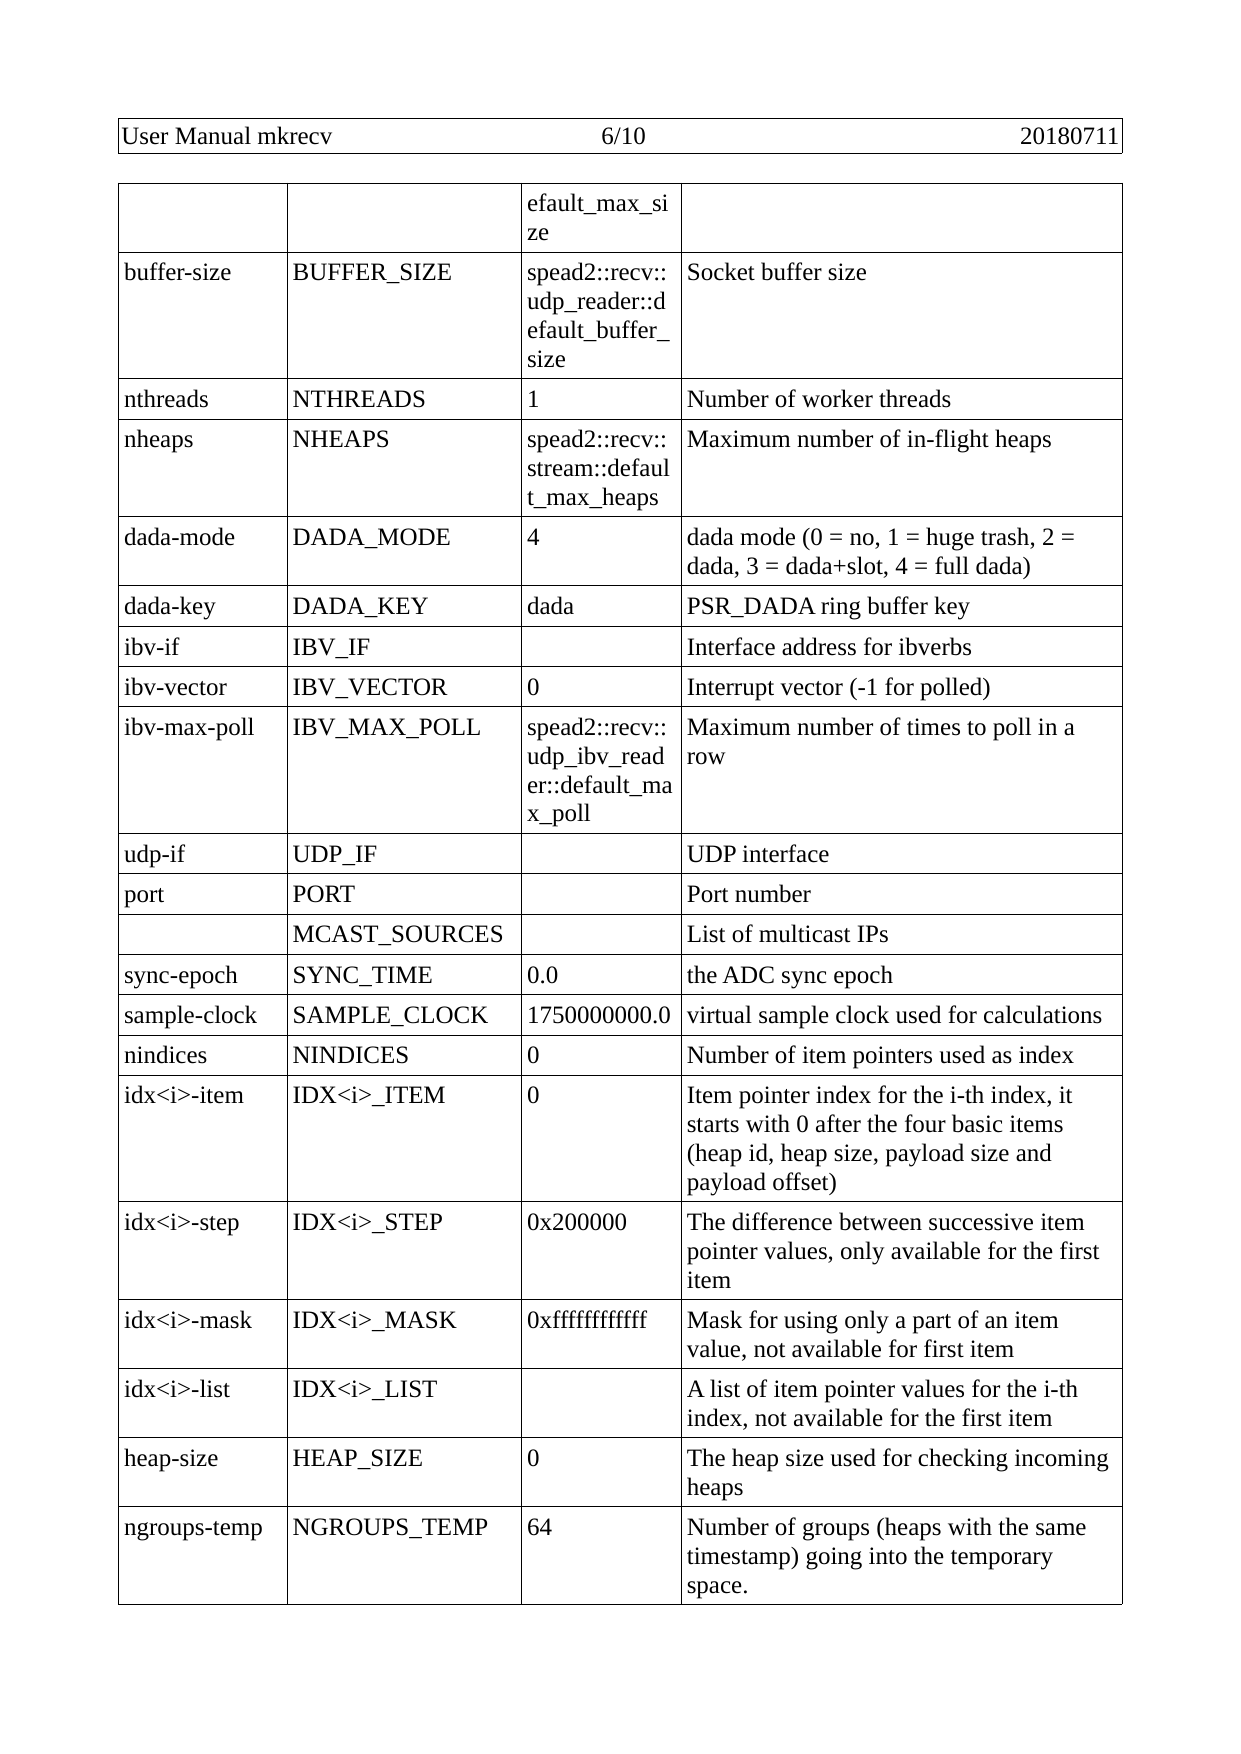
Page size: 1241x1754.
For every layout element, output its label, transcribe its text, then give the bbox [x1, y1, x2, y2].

table_cell PSR_DADA ring buffer key [682, 586, 1122, 626]
table_cell IDX<i>_ITEM [288, 1076, 521, 1201]
table_cell Maximum number of times to poll in a row [682, 707, 1122, 833]
table_cell PORT [288, 874, 521, 913]
table_cell IDX<i>_STEP [288, 1202, 521, 1299]
table_cell Item pointer index for the i-th index, it starts with 0 after the four basic items (heap id, heap size, payload size and payload offset) [682, 1076, 1122, 1201]
table_cell [522, 874, 681, 913]
table_cell Socket buffer size [682, 253, 1122, 378]
table_cell DADA_KEY [288, 586, 521, 626]
table_cell 0xffffffffffff [522, 1300, 681, 1368]
table_cell 0 [522, 1036, 681, 1075]
table_cell nheaps [119, 420, 287, 516]
table_cell [522, 627, 681, 666]
table_cell IDX<i>_LIST [288, 1369, 521, 1437]
table_cell IBV_MAX_POLL [288, 707, 521, 833]
table_cell dada [522, 586, 681, 626]
table_cell the ADC sync epoch [682, 955, 1122, 994]
table_cell ngroups-temp [119, 1507, 287, 1604]
table_cell idx<i>-item [119, 1076, 287, 1201]
table_cell [682, 184, 1122, 252]
table_cell IBV_VECTOR [288, 667, 521, 706]
table_cell [522, 834, 681, 873]
table_cell nindices [119, 1036, 287, 1075]
table_cell [288, 184, 521, 252]
table_cell udp-if [119, 834, 287, 873]
table_cell 1 [522, 379, 681, 418]
table_cell [119, 915, 287, 954]
table_cell spead2::recv::udp_ibv_reader::default_max_poll [522, 707, 681, 833]
table_cell Number of worker threads [682, 379, 1122, 418]
table_cell port [119, 874, 287, 913]
table_cell SYNC_TIME [288, 955, 521, 994]
table_cell virtual sample clock used for calculations [682, 995, 1122, 1034]
table_cell Port number [682, 874, 1122, 913]
table_cell A list of item pointer values for the i-th index, not available for the first item [682, 1369, 1122, 1437]
table_cell Number of item pointers used as index [682, 1036, 1122, 1075]
table_cell dada-key [119, 586, 287, 626]
table_cell 1750000000.0 [522, 995, 681, 1034]
table_cell IBV_IF [288, 627, 521, 666]
table_cell idx<i>-list [119, 1369, 287, 1437]
table_cell SAMPLE_CLOCK [288, 995, 521, 1034]
table_cell MCAST_SOURCES [288, 915, 521, 954]
table_cell IDX<i>_MASK [288, 1300, 521, 1368]
table_cell [522, 915, 681, 954]
table_cell ibv-if [119, 627, 287, 666]
table_cell heap-size [119, 1438, 287, 1506]
table_cell ibv-vector [119, 667, 287, 706]
table_cell spead2::recv::udp_reader::default_buffer_size [522, 253, 681, 378]
table_cell UDP_IF [288, 834, 521, 873]
table_cell UDP interface [682, 834, 1122, 873]
table_cell dada-mode [119, 517, 287, 585]
table_cell NTHREADS [288, 379, 521, 418]
table_cell sync-epoch [119, 955, 287, 994]
table_cell BUFFER_SIZE [288, 253, 521, 378]
table_cell List of multicast IPs [682, 915, 1122, 954]
table_cell HEAP_SIZE [288, 1438, 521, 1506]
table_cell sample-clock [119, 995, 287, 1034]
table_cell dada mode (0 = no, 1 = huge trash, 2 = dada, 3 = dada+slot, 4 = full dada) [682, 517, 1122, 585]
table_cell 0 [522, 667, 681, 706]
table_cell NHEAPS [288, 420, 521, 516]
table_cell 0 [522, 1438, 681, 1506]
table_cell The difference between successive item pointer values, only available for the first item [682, 1202, 1122, 1299]
table_cell [119, 184, 287, 252]
table_cell Mask for using only a part of an item value, not available for first item [682, 1300, 1122, 1368]
table_cell Maximum number of in-flight heaps [682, 420, 1122, 516]
table_cell NGROUPS_TEMP [288, 1507, 521, 1604]
table_cell NINDICES [288, 1036, 521, 1075]
table_cell nthreads [119, 379, 287, 418]
table_cell Number of groups (heaps with the same timestamp) going into the temporary space. [682, 1507, 1122, 1604]
table_cell Interface address for ibverbs [682, 627, 1122, 666]
table_cell 0 [522, 1076, 681, 1201]
table_cell 0x200000 [522, 1202, 681, 1299]
table_cell ibv-max-poll [119, 707, 287, 833]
table_cell The heap size used for checking incoming heaps [682, 1438, 1122, 1506]
table_cell spead2::recv::stream::default_max_heaps [522, 420, 681, 516]
table_cell [522, 1369, 681, 1437]
table_cell efault_max_size [522, 184, 681, 252]
table_cell idx<i>-mask [119, 1300, 287, 1368]
table_cell Interrupt vector (-1 for polled) [682, 667, 1122, 706]
table_cell DADA_MODE [288, 517, 521, 585]
table_cell 64 [522, 1507, 681, 1604]
table_cell 4 [522, 517, 681, 585]
table_cell idx<i>-step [119, 1202, 287, 1299]
table_cell 0.0 [522, 955, 681, 994]
table_cell buffer-size [119, 253, 287, 378]
